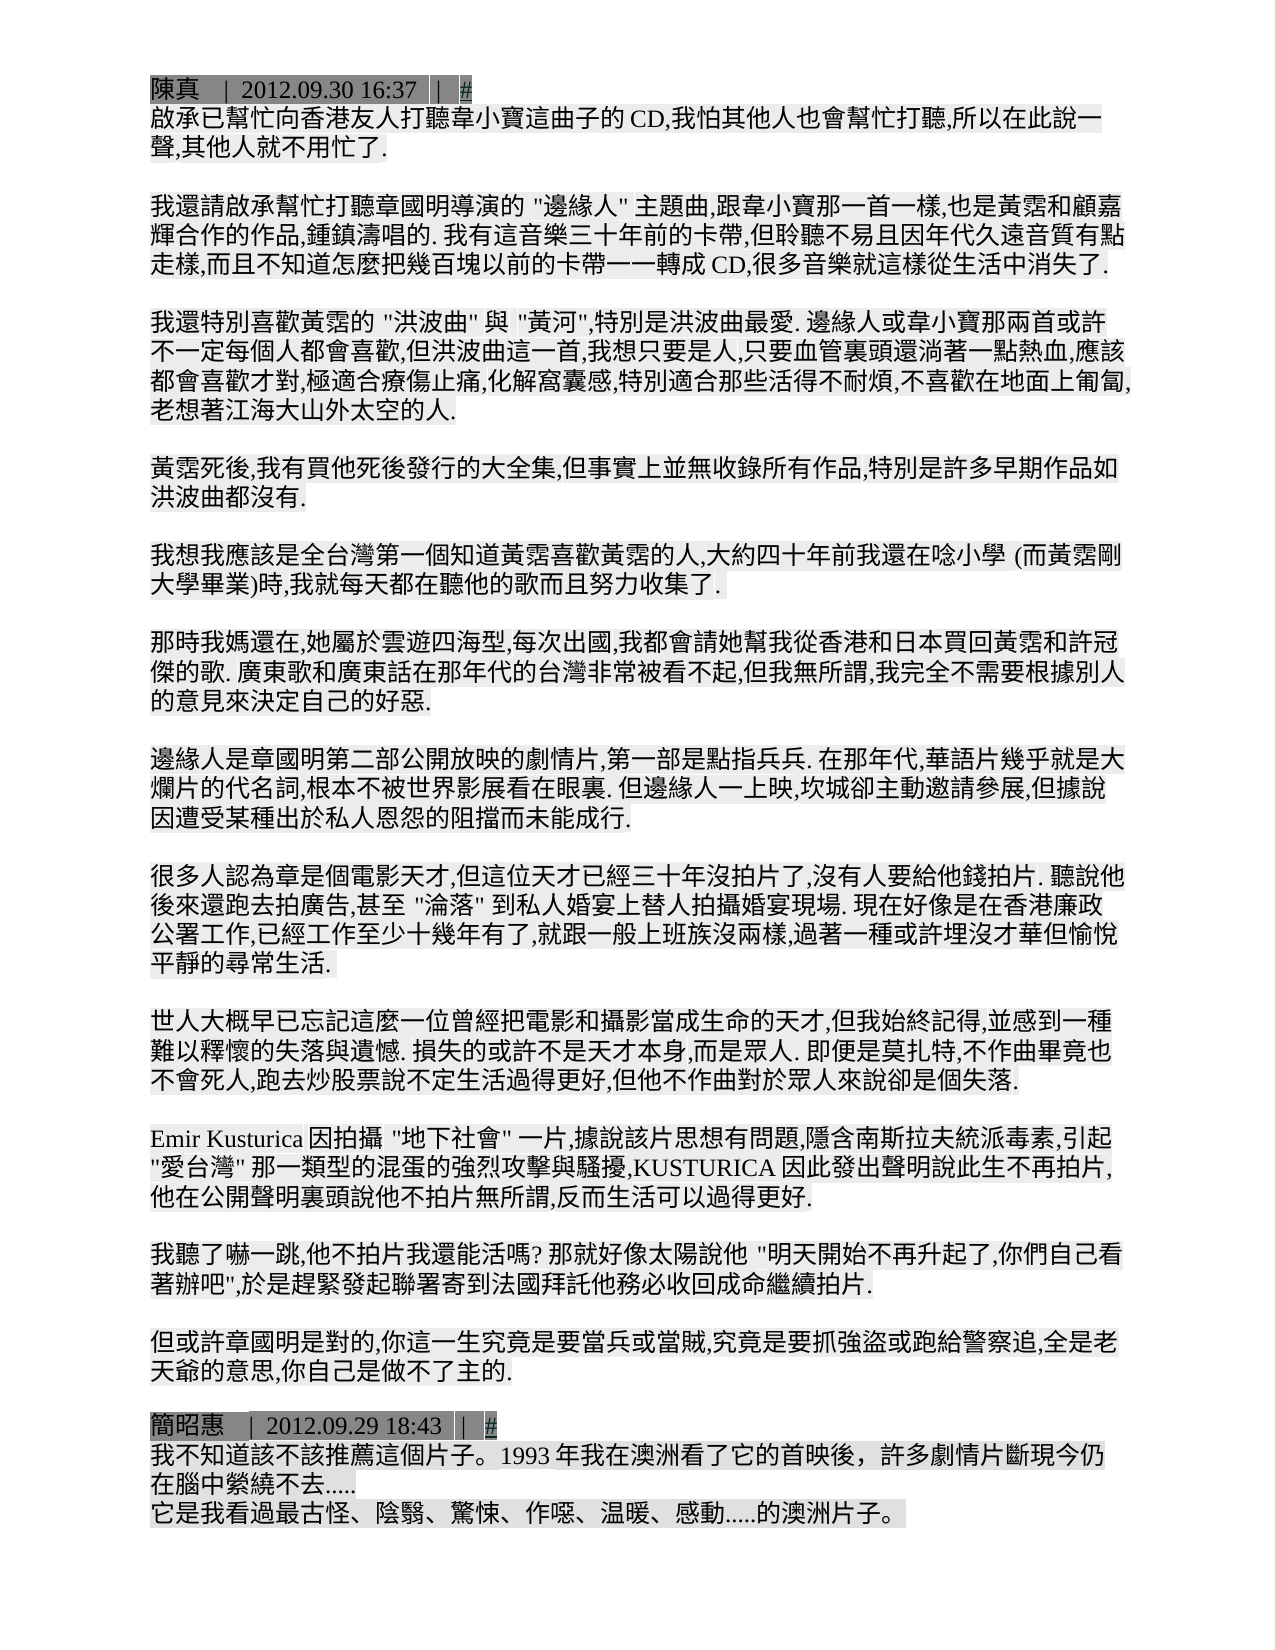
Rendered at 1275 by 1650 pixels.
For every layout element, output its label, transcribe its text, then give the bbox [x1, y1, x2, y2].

text 啟承已幫忙向香港友人打聽韋小寶這曲子的CD,我怕其他人也會幫忙打聽,所以在此說一聲,其他人就不用忙了. 我還請啟承幫忙打聽章國明導演的 "邊緣人" 主題曲,跟韋小寶那一首一樣,也是黃霑和顧嘉輝合作的作品,鍾鎮濤唱的. 我有這音樂三十年前的卡帶,但聆聽不易且因年代久遠音質有點走樣,而且不知道怎麼把幾百塊以前的卡帶一一轉成CD,很多音樂就這樣從生活中消失了. 我還特別喜歡黃霑的 "洪波曲" 與 "黃河",特別是洪波曲最愛. 邊緣人或韋小寶那兩首或許不一定每個人都會喜歡,但洪波曲這一首,我想只要是人,只要血管裏頭還淌著一點熱血,應該都會喜歡才對,極適合療傷止痛,化解窩囊感,特別適合那些活得不耐煩,不喜歡在地面上匍匐,老想著江海大山外太空的人. 黃霑死後,我有買他死後發行的大全集,但事實上並無收錄所有作品,特別是許多早期作品如洪波曲都沒有. 我想我應該是全台灣第一個知道黃霑喜歡黃霑的人,大約四十年前我還在唸小學 (而黃霑剛大學畢業)時,我就每天都在聽他的歌而且努力收集了. 那時我媽還在,她屬於雲遊四海型,每次出國,我都會請她幫我從香港和日本買回黃霑和許冠傑的歌. 廣東歌和廣東話在那年代的台灣非常被看不起,但我無所謂,我完全不需要根據別人的意見來決定自己的好惡. 邊緣人是章國明第二部公開放映的劇情片,第一部是點指兵兵. 在那年代,華語片幾乎就是大爛片的代名詞,根本不被世界影展看在眼裏. 但邊緣人一上映,坎城卻主動邀請參展,但據說因遭受某種出於私人恩怨的阻擋而未能成行. 很多人認為章是個電影天才,但這位天才已經三十年沒拍片了,沒有人要給他錢拍片. 聽說他後來還跑去拍廣告,甚至 "淪落" 到私人婚宴上替人拍攝婚宴現場. 現在好像是在香港廉政公署工作,已經工作至少十幾年有了,就跟一般上班族沒兩樣,過著一種或許埋沒才華但愉悅平靜的尋常生活. 世人大概早已忘記這麼一位曾經把電影和攝影當成生命的天才,但我始終記得,並感到一種難以釋懷的失落與遺憾. 損失的或許不是天才本身,而是眾人. 即便是莫扎特,不作曲畢竟也不會死人,跑去炒股票說不定生活過得更好,但他不作曲對於眾人來說卻是個失落. Emir Kusturica因拍攝 "地下社會" 一片,據說該片思想有問題,隱含南斯拉夫統派毒素,引起 "愛台灣" 那一類型的混蛋的強烈攻擊與騷擾,KUSTURICA因此發出聲明說此生不再拍片,他在公開聲明裏頭說他不拍片無所謂,反而生活可以過得更好. 我聽了嚇一跳,他不拍片我還能活嗎? 那就好像太陽說他 "明天開始不再升起了,你們自己看著辦吧",於是趕緊發起聯署寄到法國拜託他務必收回成命繼續拍片. 但或許章國明是對的,你這一生究竟是要當兵或當賊,究竟是要抓強盜或跑給警察追,全是老天爺的意思,你自己是做不了主的. [150, 104, 1125, 1386]
text 我不知道該不該推薦這個片子。1993年我在澳洲看了它的首映後，許多劇情片斷現今仍在腦中縈繞不去..... 它是我看過最古怪、陰翳、驚悚、作噁、温暖、感動.....的澳洲片子。 [150, 1441, 1125, 1557]
text 陳真 | 2012.09.30 16:37 | # [150, 75, 1125, 104]
text 簡昭惠 | 2012.09.29 18:43 | # [150, 1411, 1125, 1441]
